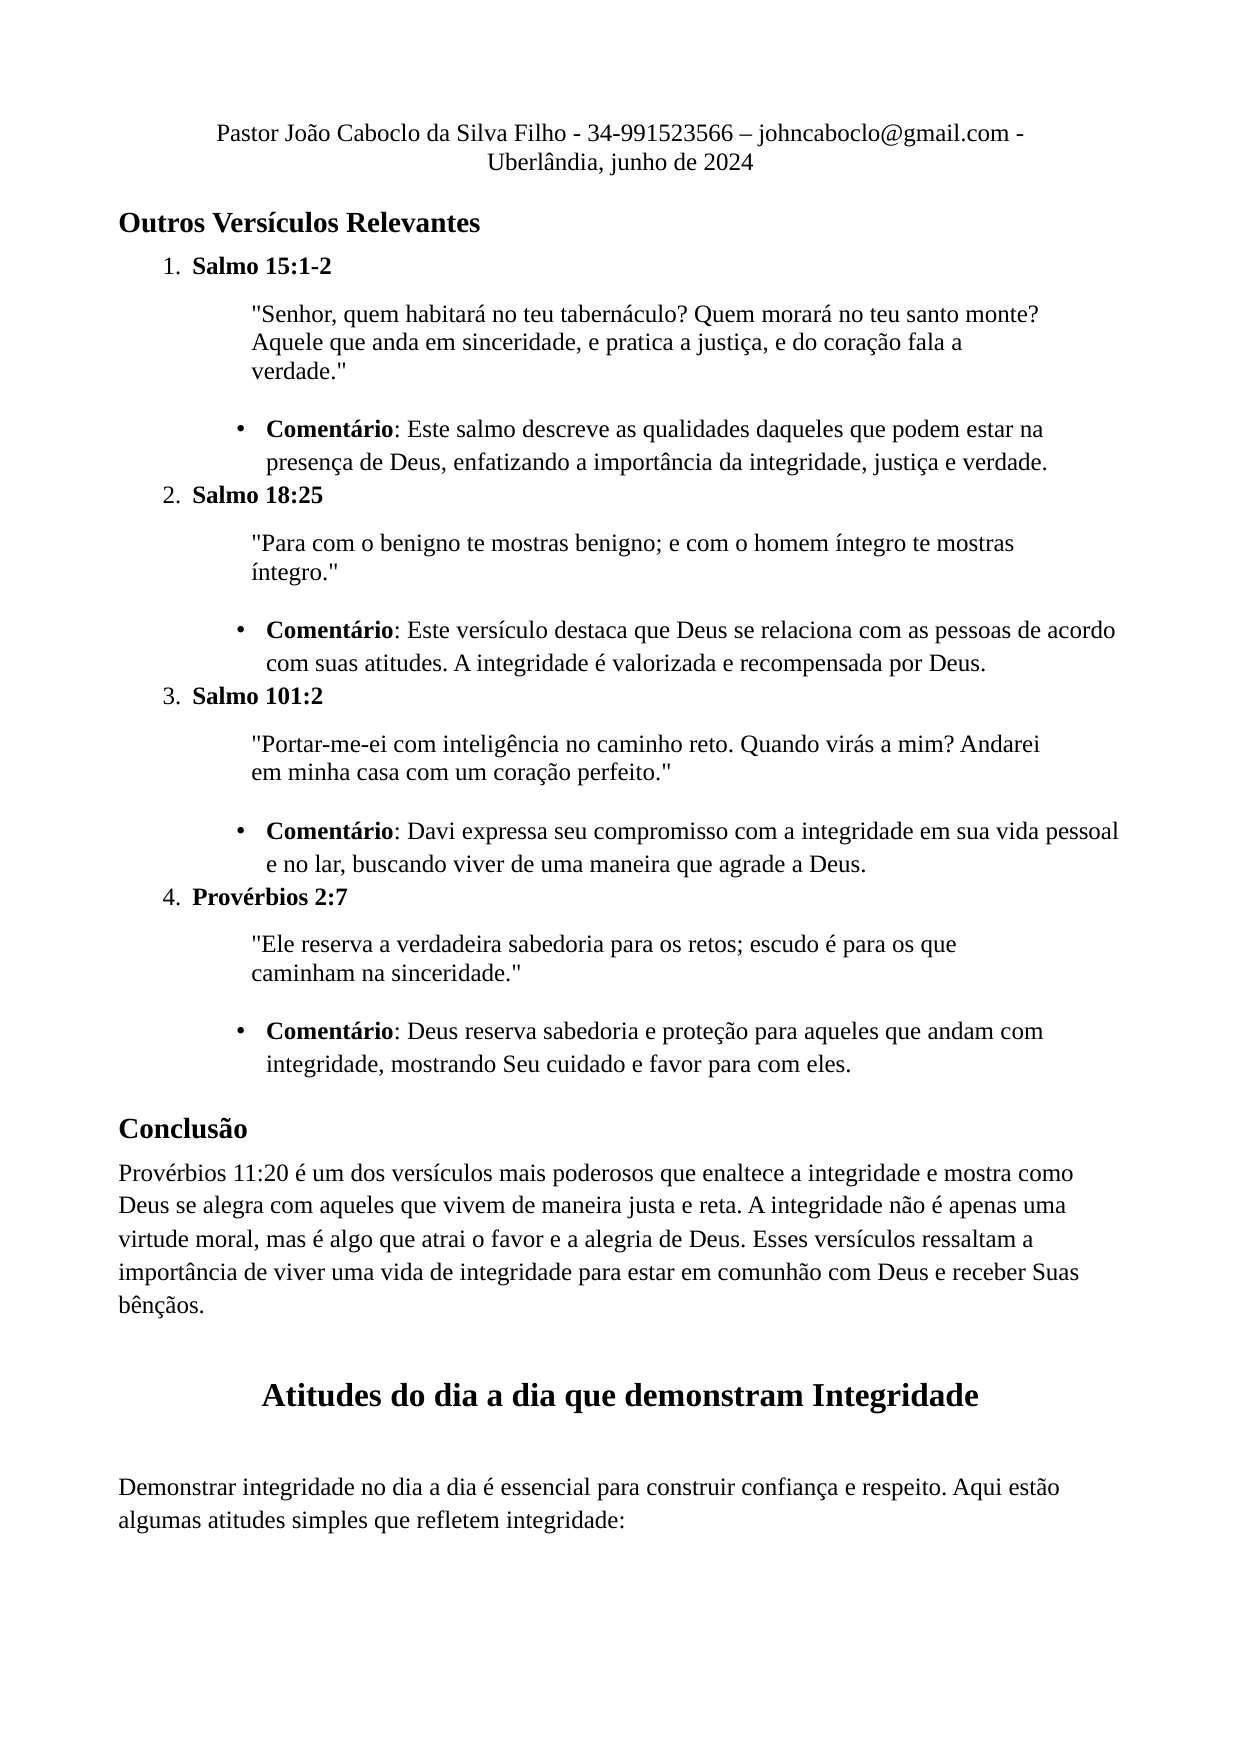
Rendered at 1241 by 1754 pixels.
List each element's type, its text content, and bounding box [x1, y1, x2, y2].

list Provérbios 2:7 [162, 882, 1122, 911]
subtitle Conclusão [118, 1112, 1122, 1145]
list "Portar-me-ei com inteligência no caminho reto. Quando virás a mim? Andarei em minha casa com um coração perfeito." [222, 729, 1063, 786]
list Salmo 15:1-2 [162, 251, 1122, 280]
list Comentário: Deus reserva sabedoria e proteção para aqueles que andam com integridade, mostrando Seu cuidado e favor para com eles. [236, 1016, 1122, 1078]
list Salmo 18:25 [162, 481, 1122, 509]
list Comentário: Este versículo destaca que Deus se relaciona com as pessoas de acordo com suas atitudes. A integridade é valorizada e recompensada por Deus. [236, 615, 1122, 677]
list "Para com o benigno te mostras benigno; e com o homem íntegro te mostras íntegro." [222, 528, 1063, 586]
list Comentário: Este salmo descreve as qualidades daqueles que podem estar na presença de Deus, enfatizando a importância da integridade, justiça e verdade. [236, 414, 1122, 476]
text Demonstrar integridade no dia a dia é essencial para construir confiança e respeito. Aqui estão algumas atitudes simples que refletem integridade: [118, 1472, 1122, 1534]
list "Senhor, quem habitará no teu tabernáculo? Quem morará no teu santo monte? Aquele que anda em sinceridade, e pratica a justiça, e do coração fala a verdade." [222, 299, 1063, 385]
list "Ele reserva a verdadeira sabedoria para os retos; escudo é para os que caminham na sinceridade." [222, 929, 1063, 987]
subtitle Outros Versículos Relevantes [118, 205, 1122, 239]
list Salmo 101:2 [162, 681, 1122, 710]
text Atitudes do dia a dia que demonstram Integridade [118, 1376, 1122, 1414]
list Comentário: Davi expressa seu compromisso com a integridade em sua vida pessoal e no lar, buscando viver de uma maneira que agrade a Deus. [236, 816, 1122, 877]
text Provérbios 11:20 é um dos versículos mais poderosos que enaltece a integridade e mostra como Deus se alegra com aqueles que vivem de maneira justa e reta. A integridade não é apenas uma virtude moral, mas é algo que atrai o favor e a alegria de Deus. Esses versículos ressaltam a importância de viver uma vida de integridade para estar em comunhão com Deus e receber Suas bênçãos. [118, 1158, 1122, 1318]
